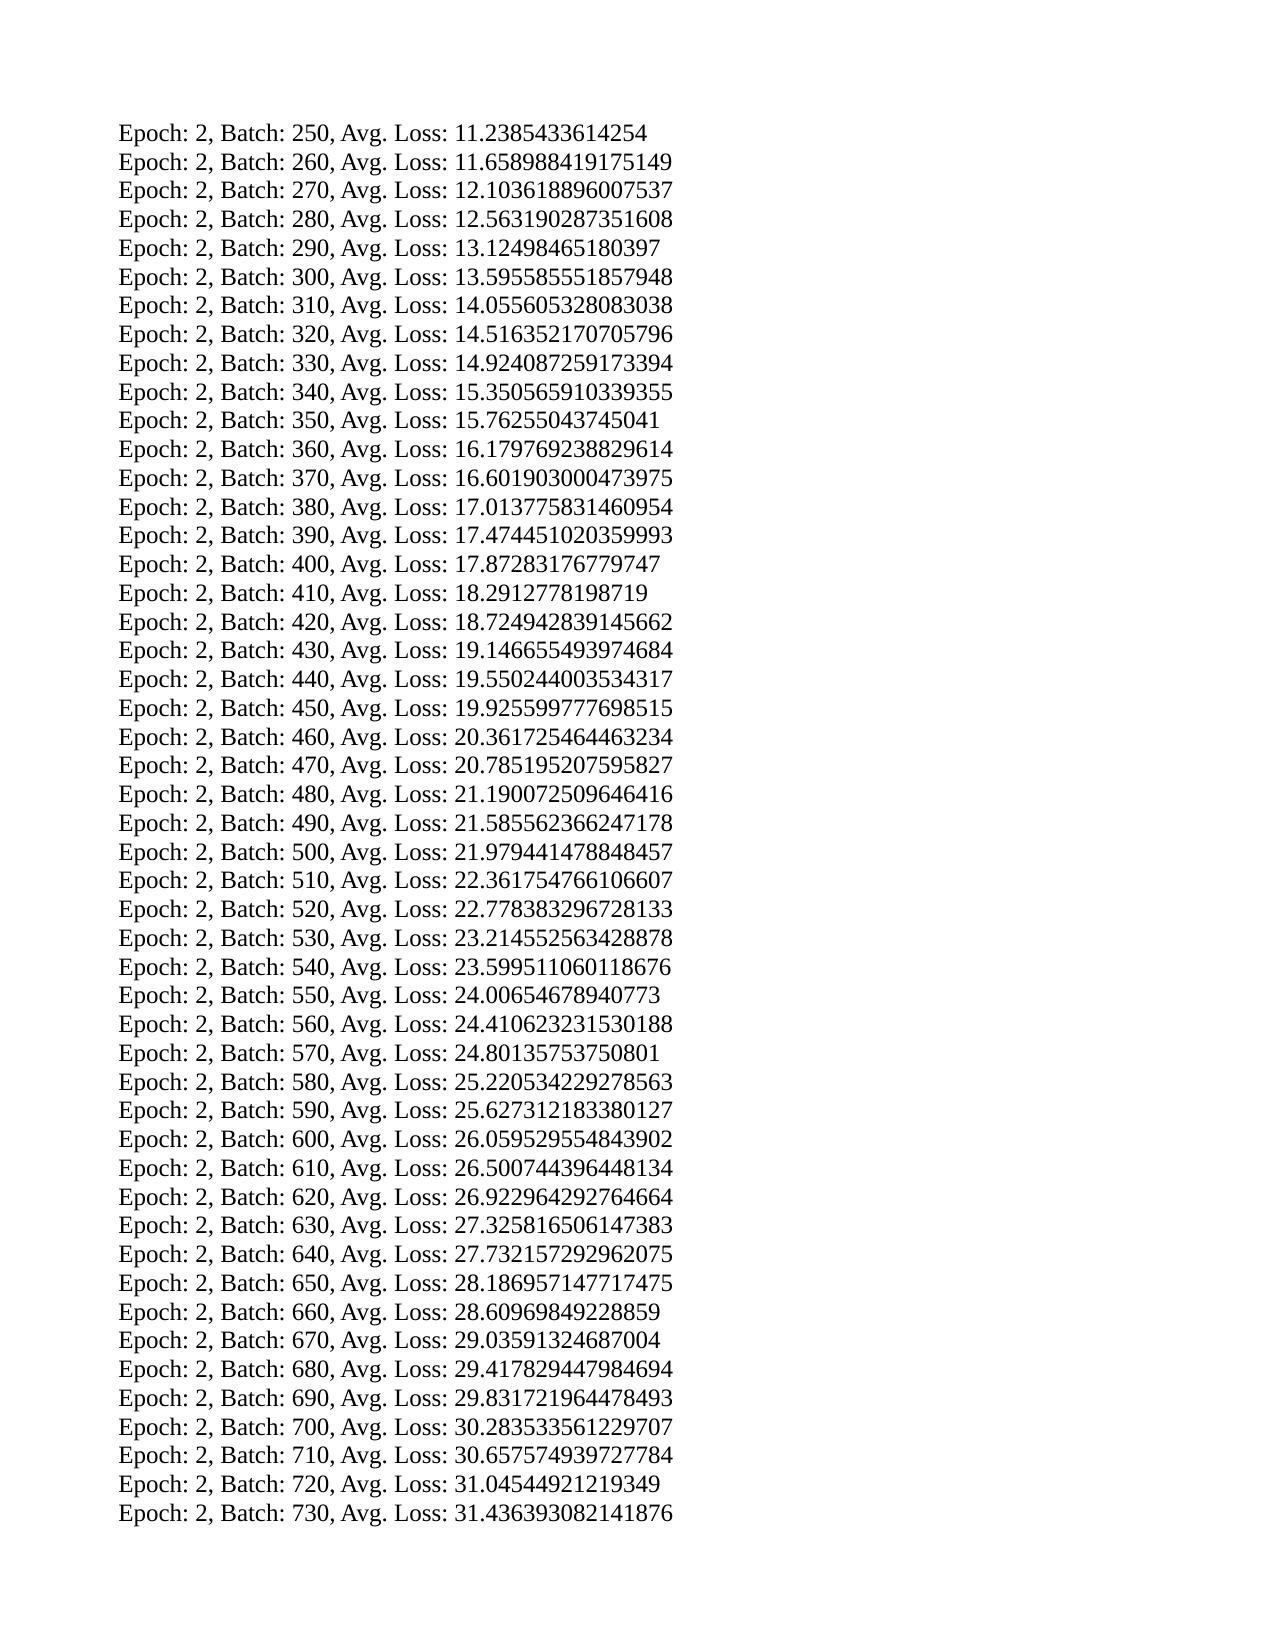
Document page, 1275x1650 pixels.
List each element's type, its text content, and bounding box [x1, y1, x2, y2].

text Epoch: 2, Batch: 590, Avg. Loss: 25.627312183380127 [118, 1096, 1157, 1124]
text Epoch: 2, Batch: 440, Avg. Loss: 19.550244003534317 [118, 664, 1157, 693]
text Epoch: 2, Batch: 350, Avg. Loss: 15.76255043745041 [118, 406, 1157, 434]
text Epoch: 2, Batch: 700, Avg. Loss: 30.283533561229707 [118, 1412, 1157, 1441]
text Epoch: 2, Batch: 530, Avg. Loss: 23.214552563428878 [118, 923, 1157, 952]
text Epoch: 2, Batch: 450, Avg. Loss: 19.925599777698515 [118, 693, 1157, 722]
text Epoch: 2, Batch: 330, Avg. Loss: 14.924087259173394 [118, 348, 1157, 377]
text Epoch: 2, Batch: 420, Avg. Loss: 18.724942839145662 [118, 607, 1157, 636]
text Epoch: 2, Batch: 730, Avg. Loss: 31.436393082141876 [118, 1498, 1157, 1527]
text Epoch: 2, Batch: 660, Avg. Loss: 28.60969849228859 [118, 1297, 1157, 1326]
text Epoch: 2, Batch: 710, Avg. Loss: 30.657574939727784 [118, 1441, 1157, 1469]
text Epoch: 2, Batch: 270, Avg. Loss: 12.103618896007537 [118, 176, 1157, 204]
text Epoch: 2, Batch: 560, Avg. Loss: 24.410623231530188 [118, 1009, 1157, 1038]
text Epoch: 2, Batch: 570, Avg. Loss: 24.80135753750801 [118, 1038, 1157, 1067]
text Epoch: 2, Batch: 300, Avg. Loss: 13.595585551857948 [118, 262, 1157, 291]
text Epoch: 2, Batch: 510, Avg. Loss: 22.361754766106607 [118, 866, 1157, 894]
text Epoch: 2, Batch: 480, Avg. Loss: 21.190072509646416 [118, 779, 1157, 808]
text Epoch: 2, Batch: 650, Avg. Loss: 28.186957147717475 [118, 1268, 1157, 1297]
text Epoch: 2, Batch: 720, Avg. Loss: 31.04544921219349 [118, 1469, 1157, 1498]
text Epoch: 2, Batch: 540, Avg. Loss: 23.599511060118676 [118, 952, 1157, 981]
text Epoch: 2, Batch: 370, Avg. Loss: 16.601903000473975 [118, 463, 1157, 492]
text Epoch: 2, Batch: 310, Avg. Loss: 14.055605328083038 [118, 291, 1157, 319]
text Epoch: 2, Batch: 630, Avg. Loss: 27.325816506147383 [118, 1211, 1157, 1239]
text Epoch: 2, Batch: 610, Avg. Loss: 26.500744396448134 [118, 1153, 1157, 1182]
text Epoch: 2, Batch: 290, Avg. Loss: 13.12498465180397 [118, 233, 1157, 262]
text Epoch: 2, Batch: 250, Avg. Loss: 11.2385433614254 [118, 118, 1157, 147]
text Epoch: 2, Batch: 360, Avg. Loss: 16.179769238829614 [118, 434, 1157, 463]
text Epoch: 2, Batch: 430, Avg. Loss: 19.146655493974684 [118, 636, 1157, 664]
text Epoch: 2, Batch: 670, Avg. Loss: 29.03591324687004 [118, 1326, 1157, 1354]
text Epoch: 2, Batch: 320, Avg. Loss: 14.516352170705796 [118, 319, 1157, 348]
text Epoch: 2, Batch: 470, Avg. Loss: 20.785195207595827 [118, 751, 1157, 779]
text Epoch: 2, Batch: 500, Avg. Loss: 21.979441478848457 [118, 837, 1157, 866]
text Epoch: 2, Batch: 280, Avg. Loss: 12.563190287351608 [118, 204, 1157, 233]
text Epoch: 2, Batch: 680, Avg. Loss: 29.417829447984694 [118, 1354, 1157, 1383]
text Epoch: 2, Batch: 490, Avg. Loss: 21.585562366247178 [118, 808, 1157, 837]
text Epoch: 2, Batch: 340, Avg. Loss: 15.350565910339355 [118, 377, 1157, 406]
text Epoch: 2, Batch: 640, Avg. Loss: 27.732157292962075 [118, 1239, 1157, 1268]
text Epoch: 2, Batch: 690, Avg. Loss: 29.831721964478493 [118, 1383, 1157, 1412]
text Epoch: 2, Batch: 390, Avg. Loss: 17.474451020359993 [118, 521, 1157, 549]
text Epoch: 2, Batch: 580, Avg. Loss: 25.220534229278563 [118, 1067, 1157, 1096]
text Epoch: 2, Batch: 260, Avg. Loss: 11.658988419175149 [118, 147, 1157, 176]
text Epoch: 2, Batch: 520, Avg. Loss: 22.778383296728133 [118, 894, 1157, 923]
text Epoch: 2, Batch: 600, Avg. Loss: 26.059529554843902 [118, 1124, 1157, 1153]
text Epoch: 2, Batch: 460, Avg. Loss: 20.361725464463234 [118, 722, 1157, 751]
text Epoch: 2, Batch: 380, Avg. Loss: 17.013775831460954 [118, 492, 1157, 521]
text Epoch: 2, Batch: 400, Avg. Loss: 17.87283176779747 [118, 549, 1157, 578]
text Epoch: 2, Batch: 410, Avg. Loss: 18.2912778198719 [118, 578, 1157, 607]
text Epoch: 2, Batch: 550, Avg. Loss: 24.00654678940773 [118, 981, 1157, 1009]
text Epoch: 2, Batch: 620, Avg. Loss: 26.922964292764664 [118, 1182, 1157, 1211]
